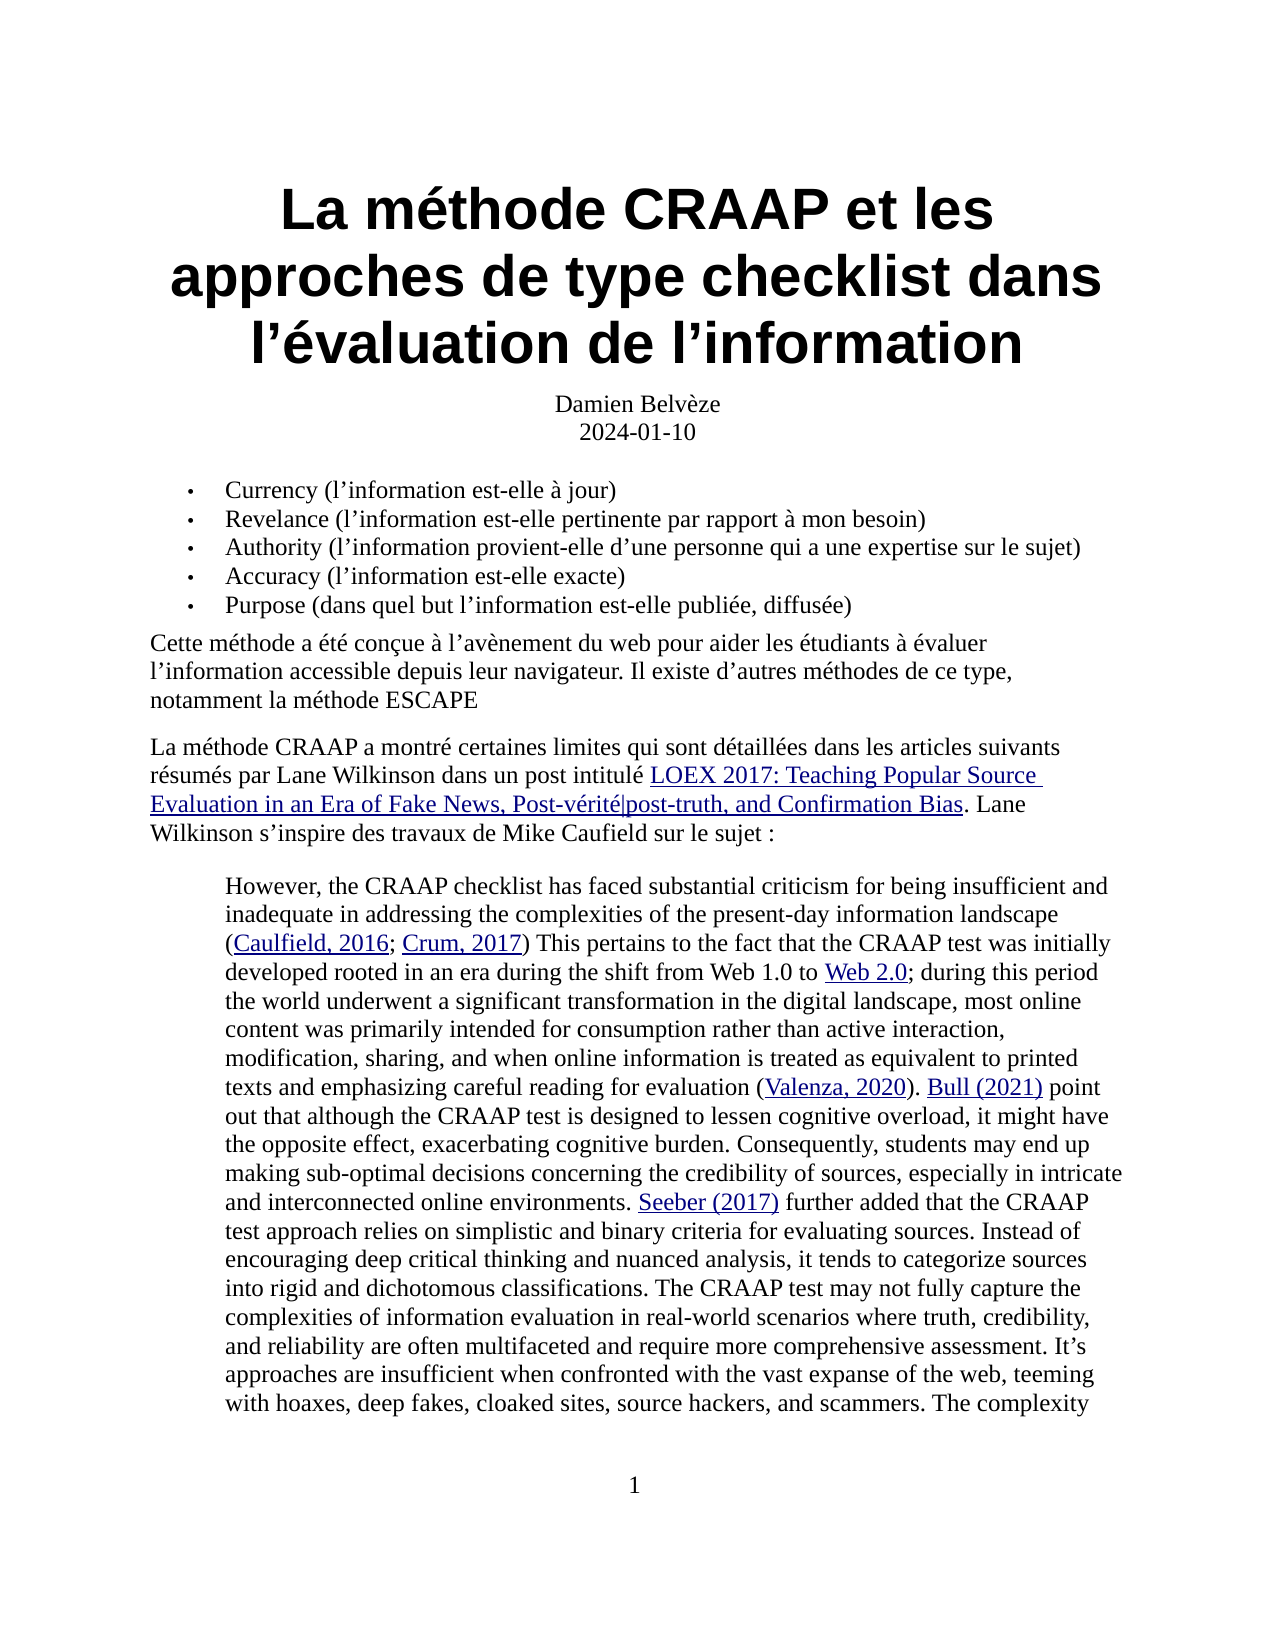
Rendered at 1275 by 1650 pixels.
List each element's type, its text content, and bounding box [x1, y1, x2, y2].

list Revelance (l’information est-elle pertinente par rapport à mon besoin) [187, 504, 1125, 532]
text 2024-01-10 [150, 417, 1125, 446]
list Currency (l’information est-elle à jour) [187, 475, 1125, 504]
list Accuracy (l’information est-elle exacte) [187, 561, 1125, 590]
text La méthode CRAAP a montré certaines limites qui sont détaillées dans les articles suivants résumés par Lane Wilkinson dans un post intitulé LOEX 2017: Teaching Popular Source Evaluation in an Era of Fake News, Post-vérité|post-truth, and Confirmation Bias. Lane Wilkinson s’inspire des travaux de Mike Caufield sur le sujet : [150, 732, 1125, 847]
title La méthode CRAAP et les approches de type checklist dans l’évaluation de l’information [150, 175, 1125, 376]
list Purpose (dans quel but l’information est-elle publiée, diffusée) [187, 590, 1125, 619]
list Authority (l’information provient-elle d’une personne qui a une expertise sur le sujet) [187, 532, 1125, 561]
text Cette méthode a été conçue à l’avènement du web pour aider les étudiants à évaluer l’information accessible depuis leur navigateur. Il existe d’autres méthodes de ce type, notamment la méthode ESCAPE [150, 628, 1125, 714]
text Damien Belvèze [150, 389, 1125, 417]
text However, the CRAAP checklist has faced substantial criticism for being insufficient and inadequate in addressing the complexities of the present-day information landscape (Caulfield, 2016; Crum, 2017) This pertains to the fact that the CRAAP test was initially developed rooted in an era during the shift from Web 1.0 to Web 2.0; during this period the world underwent a significant transformation in the digital landscape, most online content was primarily intended for consumption rather than active interaction, modification, sharing, and when online information is treated as equivalent to printed texts and emphasizing careful reading for evaluation (Valenza, 2020). Bull (2021) point out that although the CRAAP test is designed to lessen cognitive overload, it might have the opposite effect, exacerbating cognitive burden. Consequently, students may end up making sub-optimal decisions concerning the credibility of sources, especially in intricate and interconnected online environments. Seeber (2017) further added that the CRAAP test approach relies on simplistic and binary criteria for evaluating sources. Instead of encouraging deep critical thinking and nuanced analysis, it tends to categorize sources into rigid and dichotomous classifications. The CRAAP test may not fully capture the complexities of information evaluation in real-world scenarios where truth, credibility, and reliability are often multifaceted and require more comprehensive assessment. It’s approaches are insufficient when confronted with the vast expanse of the web, teeming with hoaxes, deep fakes, cloaked sites, source hackers, and scammers. The complexity [225, 871, 1125, 1417]
